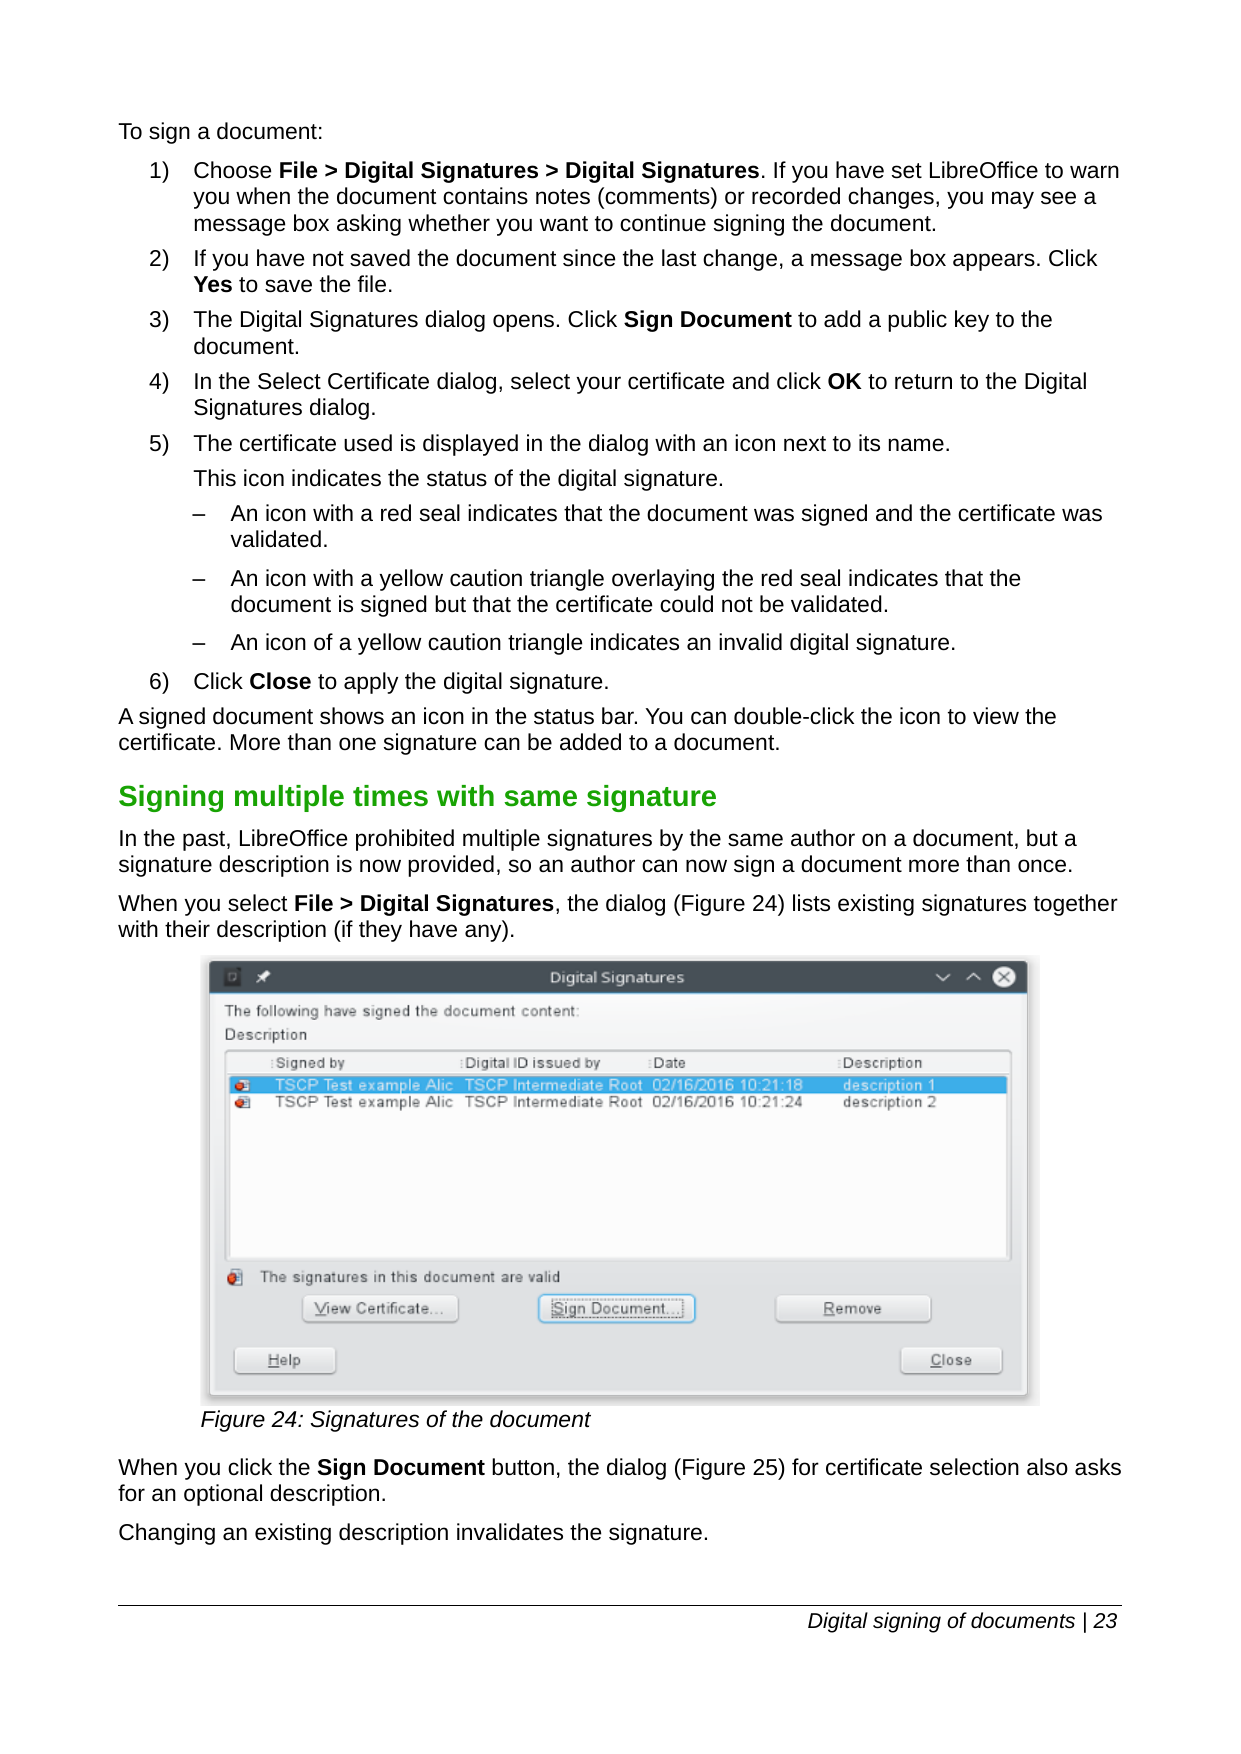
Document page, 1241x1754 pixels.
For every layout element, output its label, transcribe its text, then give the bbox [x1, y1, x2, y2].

text A signed document shows an icon in the status bar. You can double-click the icon to view the certificate. More than one signature can be added to a document. [118, 703, 1122, 756]
list In the Select Certificate dialog, select your certificate and click OK to return to the Digital Signatures dialog. [169, 368, 1122, 421]
subtitle Signing multiple times with same signature [118, 779, 1122, 813]
text When you click the Sign Document button, the dialog (Figure 25) for certificate selection also asks for an optional description. [118, 1454, 1122, 1507]
list Choose File > Digital Signatures > Digital Signatures. If you have set LibreOffice to warn you when the document contains notes (comments) or recorded changes, you may see a message box asking whether you want to continue signing the document. [169, 157, 1122, 236]
text In the past, LibreOffice prohibited multiple signatures by the same author on a document, but a signature description is now provided, so an author can now sign a document more than once. [118, 824, 1122, 877]
list This icon indicates the status of the digital signature. [193, 465, 1122, 491]
text Figure 24: Signatures of the document [200, 1406, 1040, 1432]
list Click Close to apply the digital signature. [169, 668, 1122, 694]
list The Digital Signatures dialog opens. Click Sign Document to add a public key to the document. [169, 306, 1122, 359]
list An icon with a red seal indicates that the document was signed and the certificate was validated. [192, 500, 1122, 553]
text When you select File > Digital Signatures, the dialog (Figure 24) lists existing signatures together with their description (if they have any). [118, 890, 1122, 942]
list To sign a document: [118, 118, 1122, 144]
list If you have not saved the document since the last change, a message box appears. Click Yes to save the file. [169, 245, 1122, 298]
text Changing an existing description invalidates the signature. [118, 1519, 1122, 1546]
list An icon with a yellow caution triangle overlaying the red seal indicates that the document is signed but that the certificate could not be validated. [192, 565, 1122, 617]
list The certificate used is displayed in the dialog with an icon next to its name. [169, 429, 1122, 456]
picture [200, 955, 1040, 1406]
list An icon of a yellow caution triangle indicates an invalid digital signature. [192, 629, 1122, 656]
